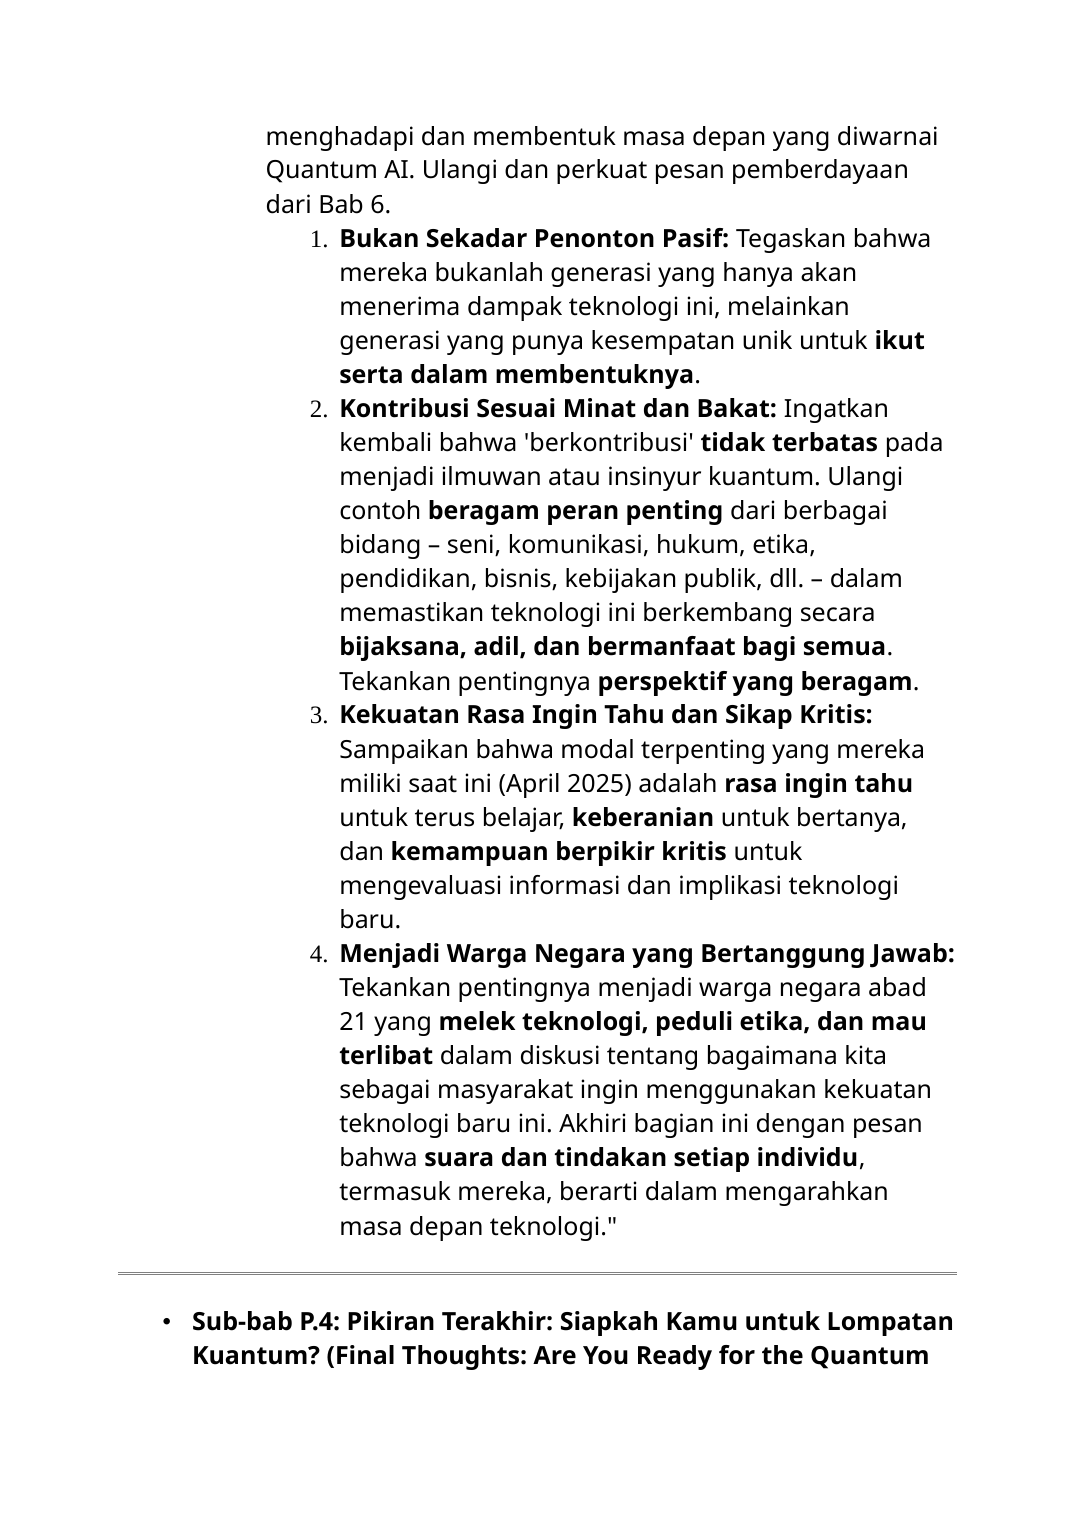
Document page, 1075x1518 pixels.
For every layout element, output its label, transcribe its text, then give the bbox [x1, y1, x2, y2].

list Sub-bab P.4: Pikiran Terakhir: Siapkah Kamu untuk Lompatan Kuantum? (Final Thoughts: Are You Ready for the Quantum [162, 1303, 957, 1372]
list Kontribusi Sesuai Minat dan Bakat: Ingatkan kembali bahwa 'berkontribusi' tidak terbatas pada menjadi ilmuwan atau insinyur kuantum. Ulangi contoh beragam peran penting dari berbagai bidang – seni, komunikasi, hukum, etika, pendidikan, bisnis, kebijakan publik, dll. – dalam memastikan teknologi ini berkembang secara bijaksana, adil, dan bermanfaat bagi semua. Tekankan pentingnya perspektif yang beragam. [309, 391, 957, 697]
list Kekuatan Rasa Ingin Tahu dan Sikap Kritis: Sampaikan bahwa modal terpenting yang mereka miliki saat ini (April 2025) adalah rasa ingin tahu untuk terus belajar, keberanian untuk bertanya, dan kemampuan berpikir kritis untuk mengevaluasi informasi dan implikasi teknologi baru. [309, 697, 957, 936]
list Bukan Sekadar Penonton Pasif: Tegaskan bahwa mereka bukanlah generasi yang hanya akan menerima dampak teknologi ini, melainkan generasi yang punya kesempatan unik untuk ikut serta dalam membentuknya. [309, 220, 957, 391]
list menghadapi dan membentuk masa depan yang diwarnai Quantum AI. Ulangi dan perkuat pesan pemberdayaan dari Bab 6. [236, 118, 957, 220]
list Menjadi Warga Negara yang Bertanggung Jawab: Tekankan pentingnya menjadi warga negara abad 21 yang melek teknologi, peduli etika, dan mau terlibat dalam diskusi tentang bagaimana kita sebagai masyarakat ingin menggunakan kekuatan teknologi baru ini. Akhiri bagian ini dengan pesan bahwa suara dan tindakan setiap individu, termasuk mereka, berarti dalam mengarahkan masa depan teknologi." [309, 936, 957, 1242]
